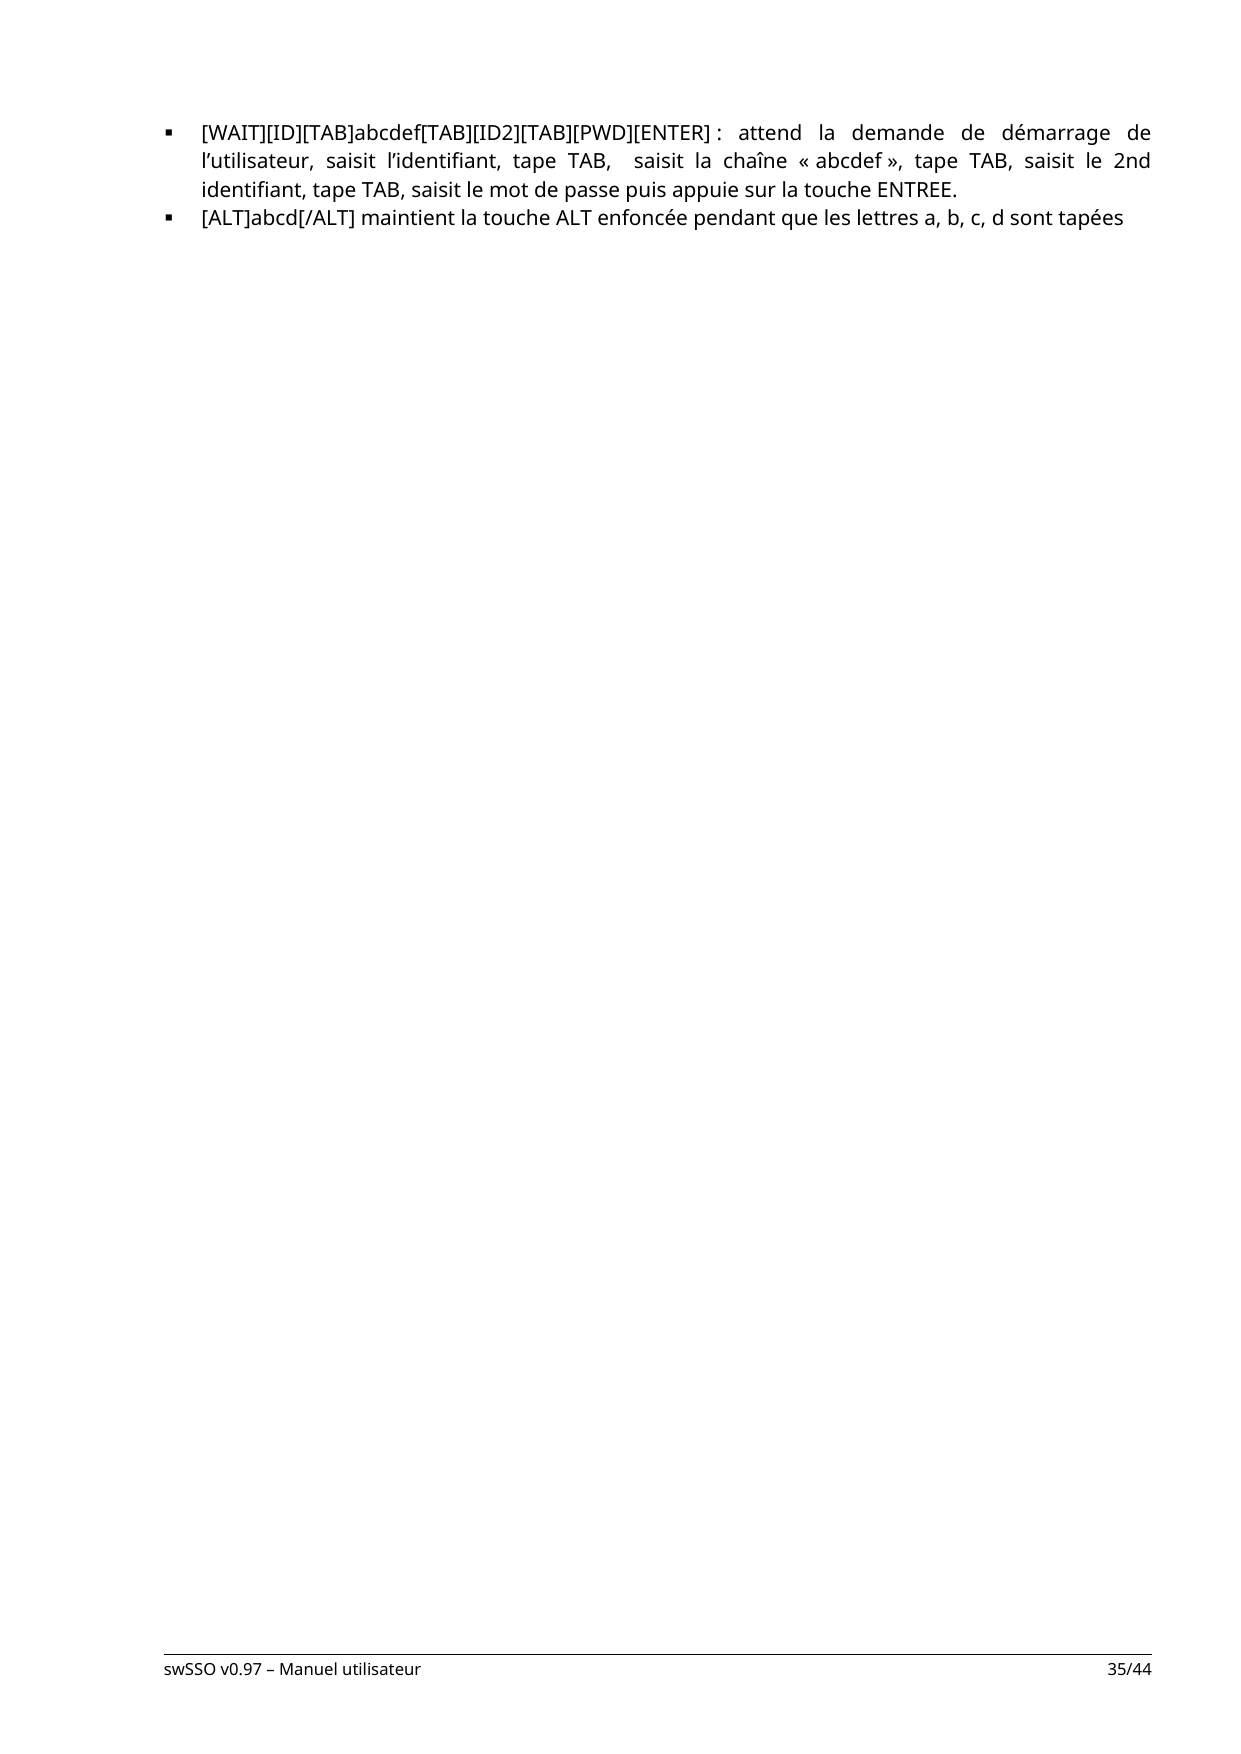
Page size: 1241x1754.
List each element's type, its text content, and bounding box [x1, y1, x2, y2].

list [ALT]abcd[/ALT] maintient la touche ALT enfoncée pendant que les lettres a, b, c, d sont tapées [164, 203, 1152, 232]
list [WAIT][ID][TAB]abcdef[TAB][ID2][TAB][PWD][ENTER] : attend la demande de démarrage de l’utilisateur, saisit l’identifiant, tape TAB, saisit la chaîne « abcdef », tape TAB, saisit le 2nd identifiant, tape TAB, saisit le mot de passe puis appuie sur la touche ENTREE. [164, 118, 1152, 203]
